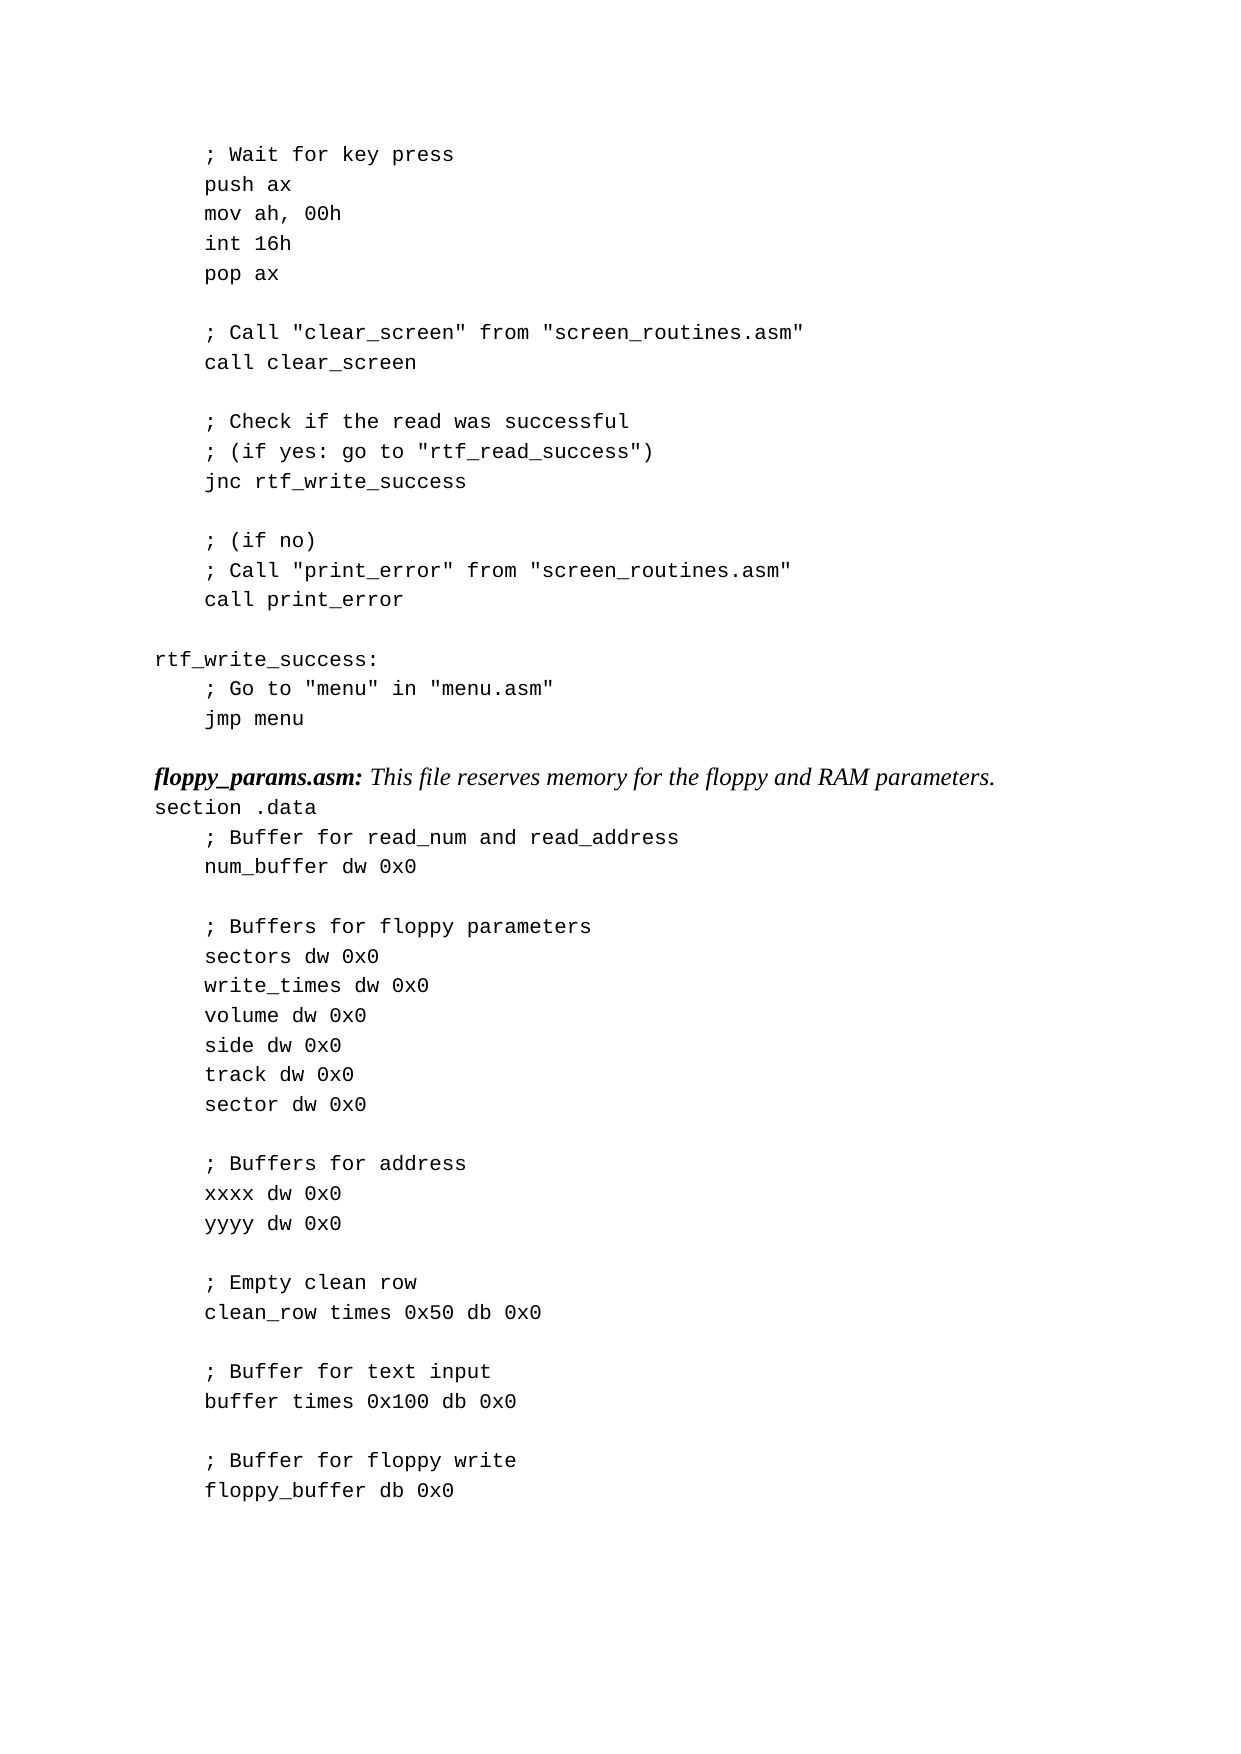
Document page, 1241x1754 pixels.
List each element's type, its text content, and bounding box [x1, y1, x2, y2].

text rtf_write_success: [154, 643, 1086, 672]
text write_times dw 0x0 [154, 969, 1086, 999]
text ; Go to "menu" in "menu.asm" [154, 672, 1086, 702]
text floppy_params.asm: This file reserves memory for the floppy and RAM parameters. [154, 761, 1086, 791]
text jmp menu [154, 702, 1086, 732]
text jnc rtf_write_success [154, 464, 1086, 494]
text track dw 0x0 [154, 1058, 1086, 1088]
text floppy_buffer db 0x0 [154, 1474, 1086, 1504]
text clean_row times 0x50 db 0x0 [154, 1296, 1086, 1326]
text ; (if yes: go to "rtf_read_success") [154, 435, 1086, 464]
text ; Empty clean row [154, 1266, 1086, 1296]
text ; Call "clear_screen" from "screen_routines.asm" [154, 316, 1086, 346]
text sectors dw 0x0 [154, 939, 1086, 969]
text ; Check if the read was successful [154, 405, 1086, 435]
text ; Buffer for floppy write [154, 1444, 1086, 1474]
text pop ax [154, 257, 1086, 286]
text xxxx dw 0x0 [154, 1177, 1086, 1207]
text call print_error [154, 583, 1086, 613]
text section .data [154, 791, 1086, 821]
text yyyy dw 0x0 [154, 1207, 1086, 1236]
text buffer times 0x100 db 0x0 [154, 1385, 1086, 1414]
text volume dw 0x0 [154, 999, 1086, 1029]
text ; Buffers for address [154, 1147, 1086, 1177]
text ; Buffer for text input [154, 1355, 1086, 1385]
text mov ah, 00h [154, 197, 1086, 227]
text num_buffer dw 0x0 [154, 851, 1086, 880]
text int 16h [154, 227, 1086, 257]
text sector dw 0x0 [154, 1088, 1086, 1118]
text ; Call "print_error" from "screen_routines.asm" [154, 554, 1086, 583]
text ; Buffer for read_num and read_address [154, 821, 1086, 851]
text side dw 0x0 [154, 1029, 1086, 1058]
text ; (if no) [154, 524, 1086, 554]
text push ax [154, 168, 1086, 197]
text ; Buffers for floppy parameters [154, 910, 1086, 939]
text ; Wait for key press [154, 138, 1086, 168]
text call clear_screen [154, 346, 1086, 376]
